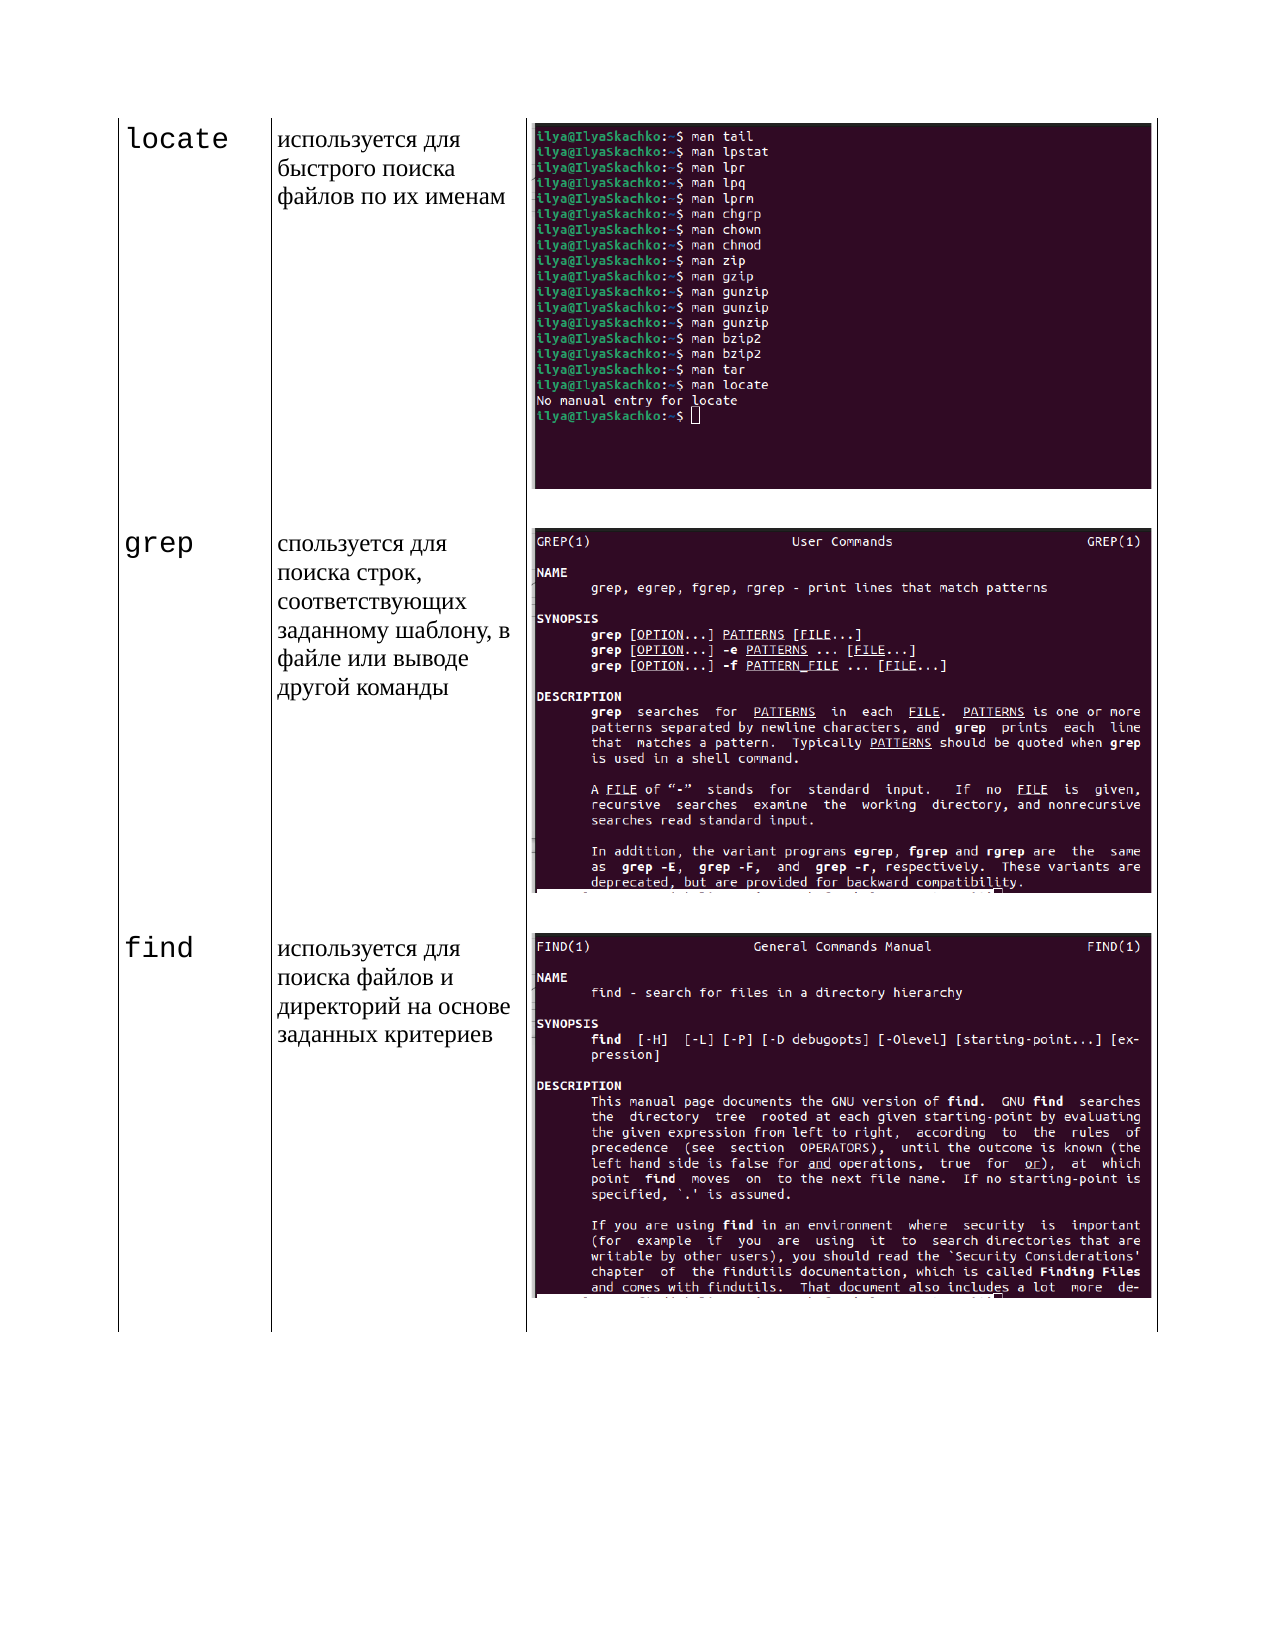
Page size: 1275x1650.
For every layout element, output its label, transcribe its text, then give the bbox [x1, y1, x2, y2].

table_cell [527, 928, 1157, 1332]
table_cell find [119, 928, 271, 1332]
table_cell используется для быстрого поиска файлов по их именам [272, 118, 526, 523]
table_cell [527, 523, 1157, 927]
table_cell используется для поиска файлов и директорий на основе заданных критериев [272, 928, 526, 1332]
table_cell locate [119, 118, 271, 523]
table_cell спользуется для поиска строк, соответствующих заданному шаблону, в файле или выводе другой команды [272, 523, 526, 927]
picture [531, 933, 1152, 1298]
picture [531, 528, 1152, 893]
table_cell grep [119, 523, 271, 927]
picture [531, 123, 1152, 489]
table_cell [527, 118, 1157, 523]
